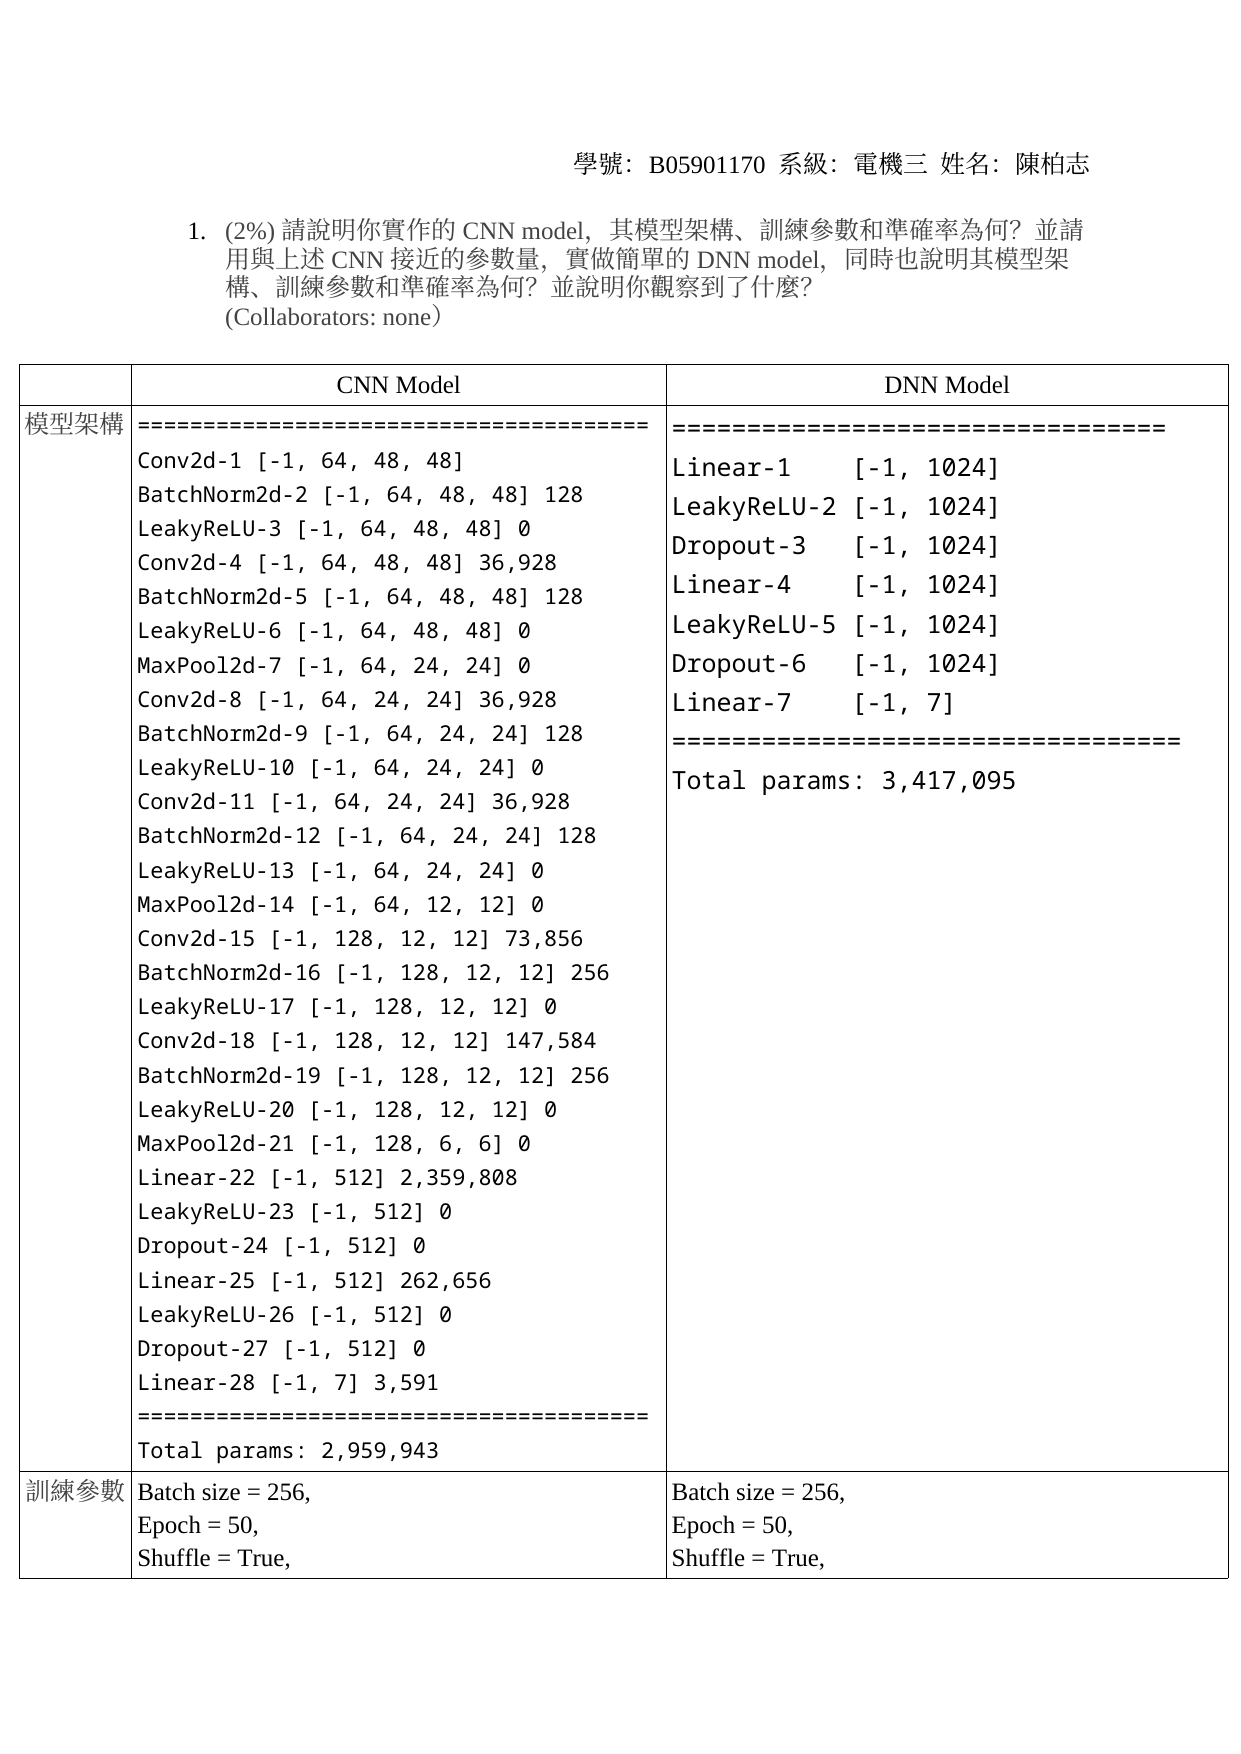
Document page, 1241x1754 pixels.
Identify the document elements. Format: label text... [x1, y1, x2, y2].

table_cell Batch size = 256, Epoch = 50, Shuffle = True, [132, 1472, 666, 1577]
table_cell 模型架構 [20, 406, 131, 1471]
table_header DNN Model [667, 365, 1228, 405]
table_cell Batch size = 256, Epoch = 50, Shuffle = True, [667, 1472, 1228, 1577]
text 學號：B05901170 系級：電機三 姓名：陳柏志 [150, 150, 1090, 179]
list (2%) 請說明你實作的 CNN model，其模型架構、訓練參數和準確率為何？並請用與上述 CNN 接近的參數量，實做簡單的 DNN model，同時也說明其模型架構、訓練參數和準確率為何？並說明你觀察到了什麼？ (Collaborators: none） [187, 216, 1090, 331]
table_cell ======================================= Conv2d-1 [-1, 64, 48, 48] BatchNorm2d-2 [-1, 64, 48, 48] 128 LeakyReLU-3 [-1, 64, 48, 48] 0 Conv2d-4 [-1, 64, 48, 48] 36,928 BatchNorm2d-5 [-1, 64, 48, 48] 128 LeakyReLU-6 [-1, 64, 48, 48] 0 MaxPool2d-7 [-1, 64, 24, 24] 0 Conv2d-8 [-1, 64, 24, 24] 36,928 BatchNorm2d-9 [-1, 64, 24, 24] 128 LeakyReLU-10 [-1, 64, 24, 24] 0 Conv2d-11 [-1, 64, 24, 24] 36,928 BatchNorm2d-12 [-1, 64, 24, 24] 128 LeakyReLU-13 [-1, 64, 24, 24] 0 MaxPool2d-14 [-1, 64, 12, 12] 0 Conv2d-15 [-1, 128, 12, 12] 73,856 BatchNorm2d-16 [-1, 128, 12, 12] 256 LeakyReLU-17 [-1, 128, 12, 12] 0 Conv2d-18 [-1, 128, 12, 12] 147,584 BatchNorm2d-19 [-1, 128, 12, 12] 256 LeakyReLU-20 [-1, 128, 12, 12] 0 MaxPool2d-21 [-1, 128, 6, 6] 0 Linear-22 [-1, 512] 2,359,808 LeakyReLU-23 [-1, 512] 0 Dropout-24 [-1, 512] 0 Linear-25 [-1, 512] 262,656 LeakyReLU-26 [-1, 512] 0 Dropout-27 [-1, 512] 0 Linear-28 [-1, 7] 3,591 =======================================Total params: 2,959,943 [132, 406, 666, 1471]
table_cell ================================= Linear-1 [-1, 1024] LeakyReLU-2 [-1, 1024] Dropout-3 [-1, 1024] Linear-4 [-1, 1024] LeakyReLU-5 [-1, 1024] Dropout-6 [-1, 1024] Linear-7 [-1, 7] ================================== Total params: 3,417,095 [667, 406, 1228, 1471]
table_header CNN Model [132, 365, 666, 405]
table_cell 訓練參數 [20, 1472, 131, 1577]
table_header [20, 365, 131, 405]
